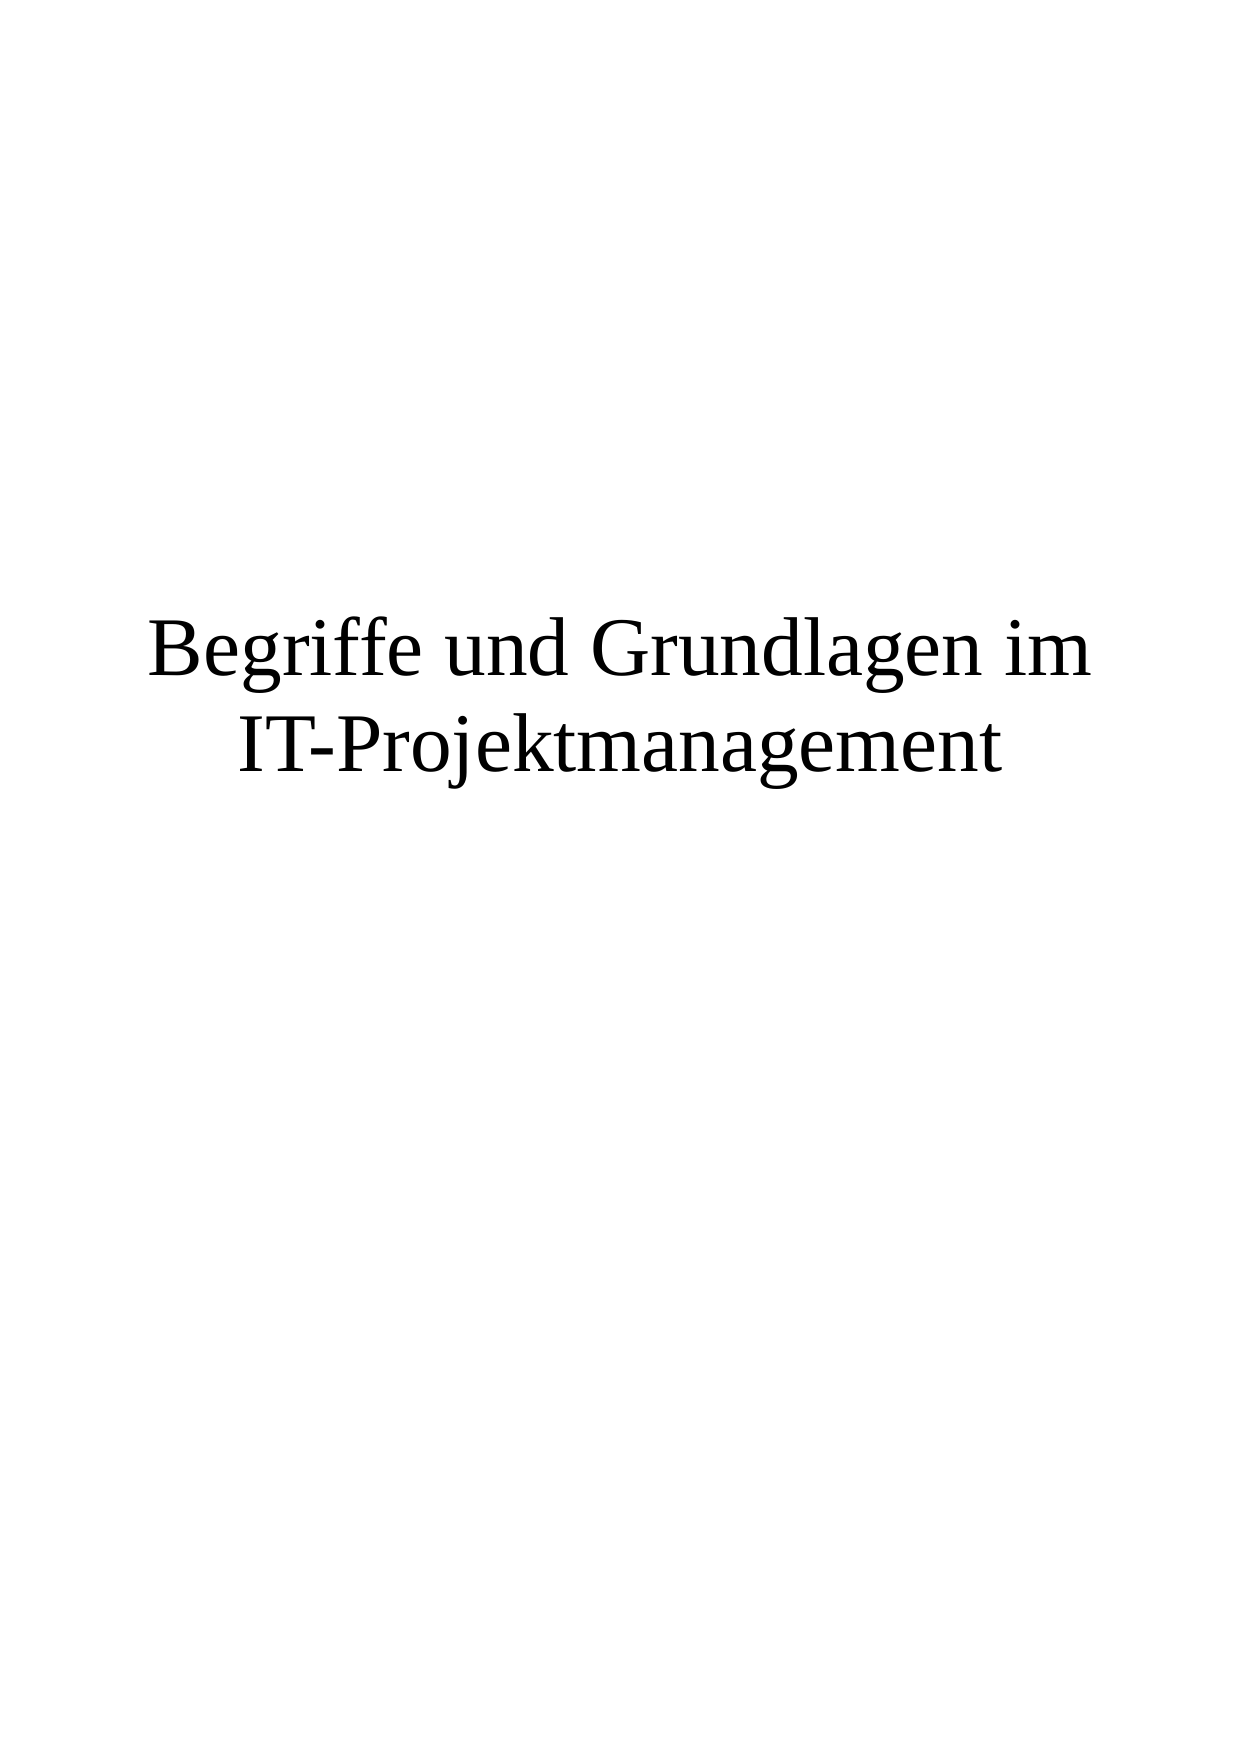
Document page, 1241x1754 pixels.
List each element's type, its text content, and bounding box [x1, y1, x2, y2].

text Begriffe und Grundlagen im IT-Projektmanagement [118, 597, 1122, 789]
